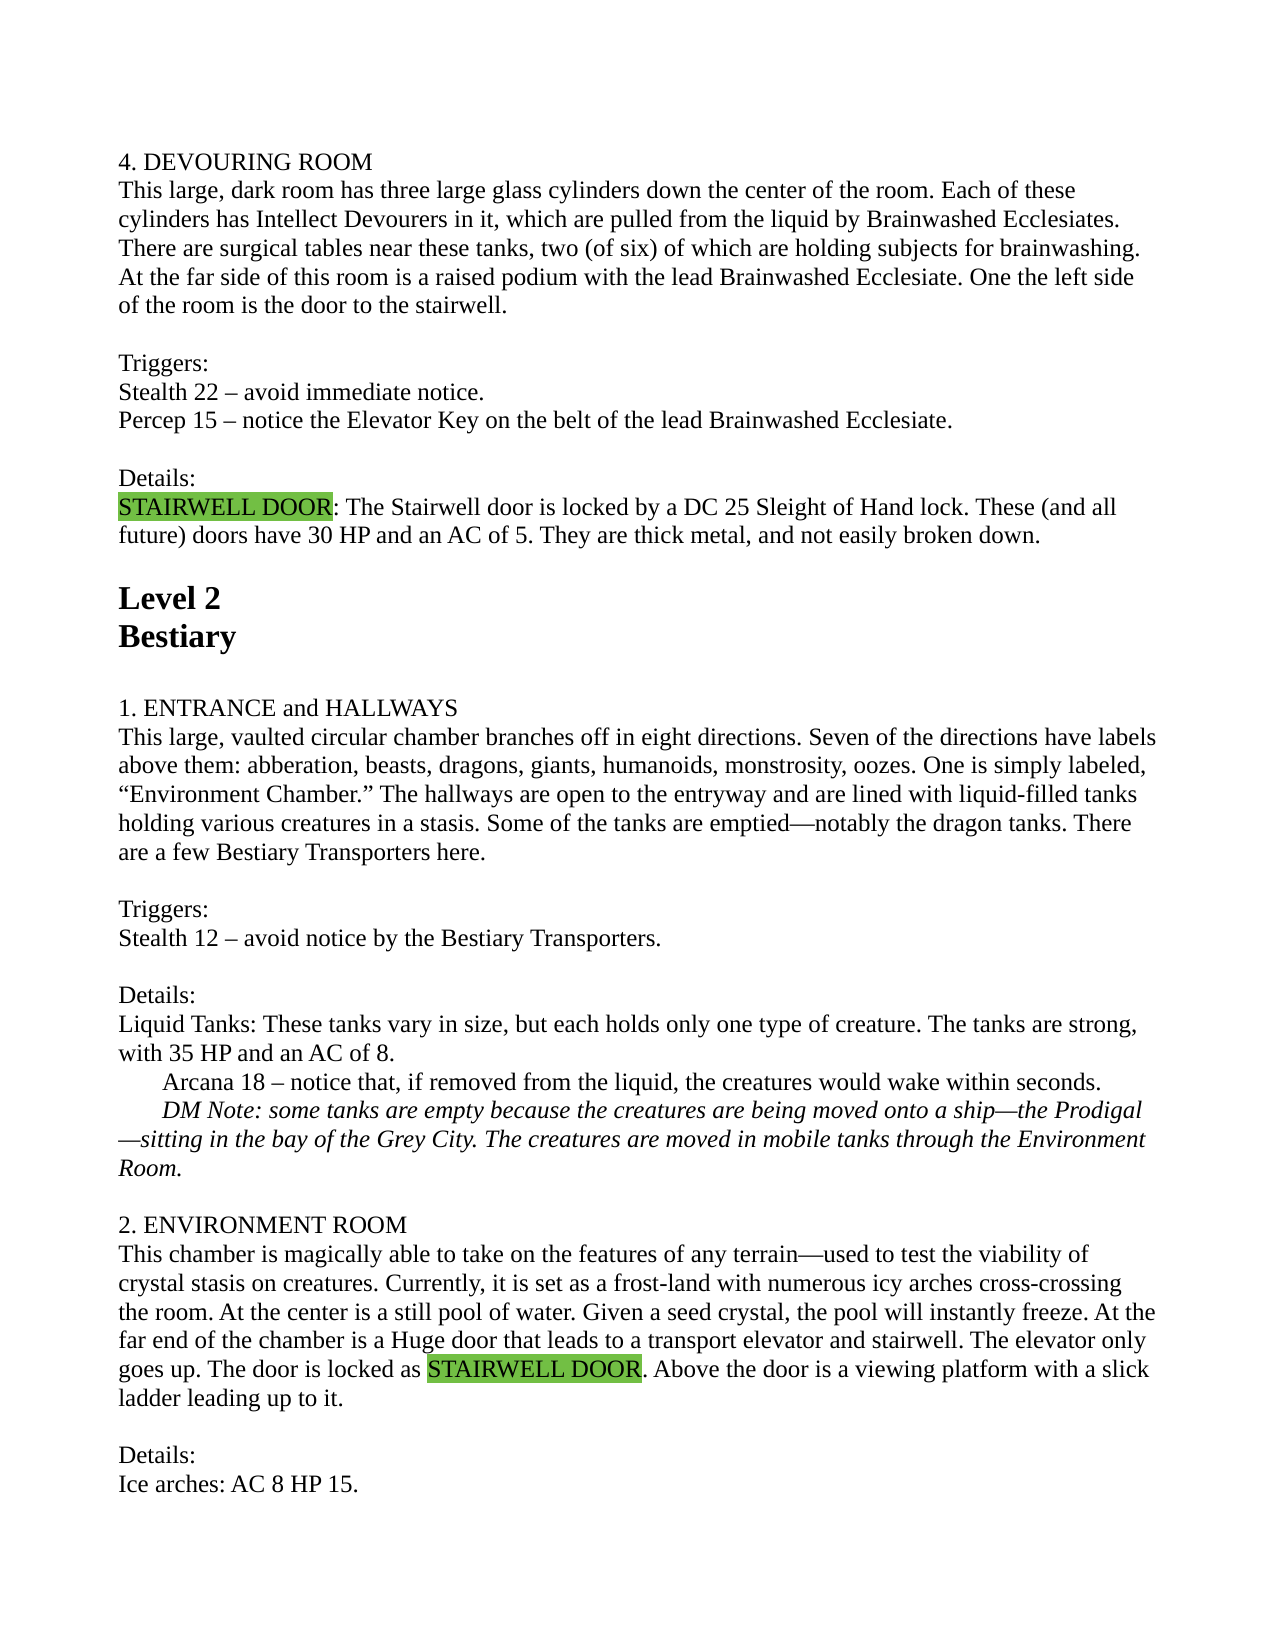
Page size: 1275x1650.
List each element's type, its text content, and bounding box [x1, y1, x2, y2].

text Triggers: [118, 894, 1157, 923]
text STAIRWELL DOOR: The Stairwell door is locked by a DC 25 Sleight of Hand lock. These (and all future) doors have 30 HP and an AC of 5. They are thick metal, and not easily broken down. [118, 492, 1157, 549]
text Stealth 12 – avoid notice by the Bestiary Transporters. [118, 923, 1157, 952]
text Details: [118, 1441, 1157, 1469]
text Ice arches: AC 8 HP 15. [118, 1469, 1157, 1498]
text Details: [118, 981, 1157, 1009]
text Percep 15 – notice the Elevator Key on the belt of the lead Brainwashed Ecclesiate. [118, 406, 1157, 434]
text 2. ENVIRONMENT ROOM [118, 1211, 1157, 1239]
text Arcana 18 – notice that, if removed from the liquid, the creatures would wake within seconds. [118, 1067, 1157, 1096]
text Stealth 22 – avoid immediate notice. [118, 377, 1157, 406]
text Liquid Tanks: These tanks vary in size, but each holds only one type of creature. The tanks are strong, with 35 HP and an AC of 8. [118, 1009, 1157, 1067]
text This large, dark room has three large glass cylinders down the center of the room. Each of these cylinders has Intellect Devourers in it, which are pulled from the liquid by Brainwashed Ecclesiates. There are surgical tables near these tanks, two (of six) of which are holding subjects for brainwashing. At the far side of this room is a raised podium with the lead Brainwashed Ecclesiate. One the left side of the room is the door to the stairwell. [118, 176, 1157, 319]
text Bestiary [118, 616, 1157, 655]
text This large, vaulted circular chamber branches off in eight directions. Seven of the directions have labels above them: abberation, beasts, dragons, giants, humanoids, monstrosity, oozes. One is simply labeled, “Environment Chamber.” The hallways are open to the entryway and are lined with liquid-filled tanks holding various creatures in a stasis. Some of the tanks are emptied—notably the dragon tanks. There are a few Bestiary Transporters here. [118, 722, 1157, 866]
text 4. DEVOURING ROOM [118, 147, 1157, 176]
text DM Note: some tanks are empty because the creatures are being moved onto a ship—the Prodigal—sitting in the bay of the Grey City. The creatures are moved in mobile tanks through the Environment Room. [118, 1096, 1157, 1182]
text This chamber is magically able to take on the features of any terrain—used to test the viability of crystal stasis on creatures. Currently, it is set as a frost-land with numerous icy arches cross-crossing the room. At the center is a still pool of water. Given a seed crystal, the pool will instantly freeze. At the far end of the chamber is a Huge door that leads to a transport elevator and stairwell. The elevator only goes up. The door is locked as STAIRWELL DOOR. Above the door is a viewing platform with a slick ladder leading up to it. [118, 1239, 1157, 1412]
text 1. ENTRANCE and HALLWAYS [118, 693, 1157, 722]
text Level 2 [118, 578, 1157, 616]
text Triggers: [118, 348, 1157, 377]
text Details: [118, 463, 1157, 492]
